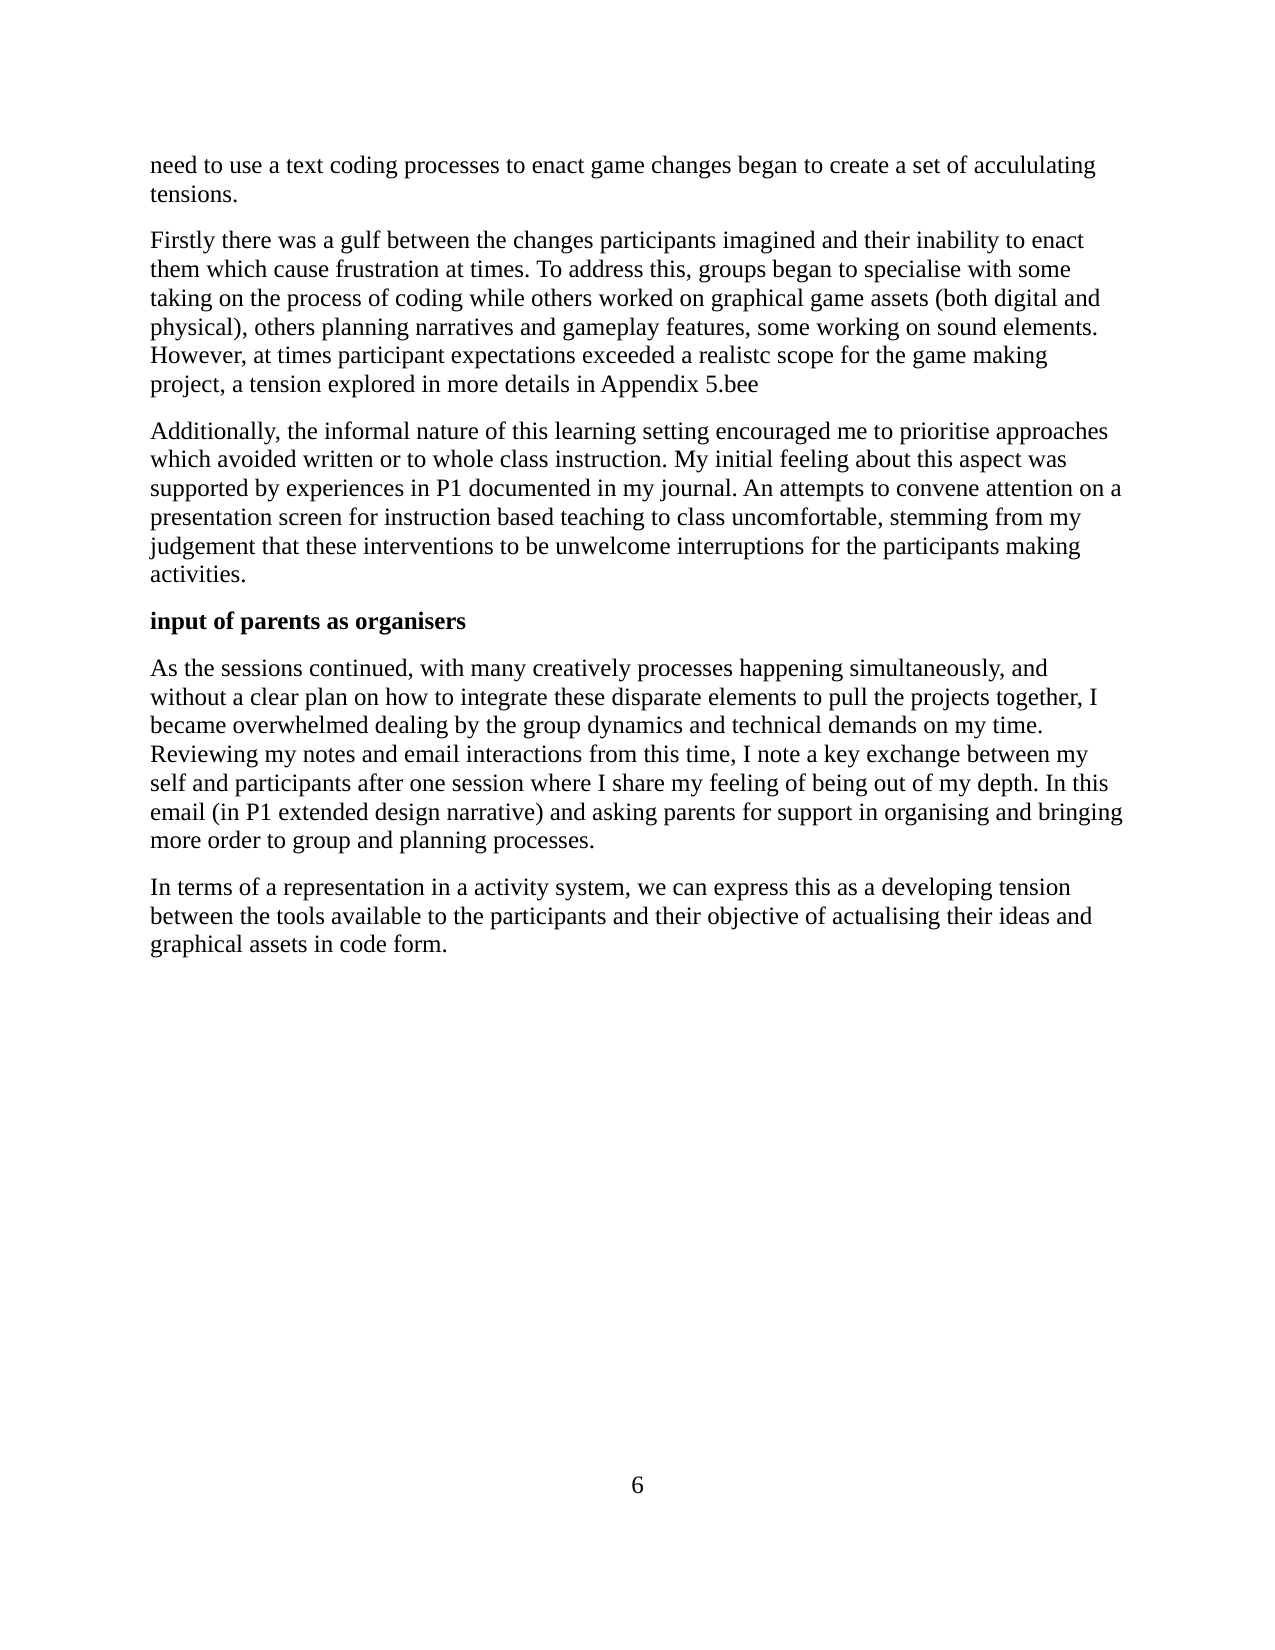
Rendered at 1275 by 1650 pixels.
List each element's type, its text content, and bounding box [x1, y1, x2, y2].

text need to use a text coding processes to enact game changes began to create a set of accululating tensions. [150, 150, 1125, 207]
text input of parents as organisers [150, 606, 1125, 635]
text In terms of a representation in a activity system, we can express this as a developing tension between the tools available to the participants and their objective of actualising their ideas and graphical assets in code form. [150, 872, 1125, 958]
text As the sessions continued, with many creatively processes happening simultaneously, and without a clear plan on how to integrate these disparate elements to pull the projects together, I became overwhelmed dealing by the group dynamics and technical demands on my time. Reviewing my notes and email interactions from this time, I note a key exchange between my self and participants after one session where I share my feeling of being out of my depth. In this email (in P1 extended design narrative) and asking parents for support in organising and bringing more order to group and planning processes. [150, 653, 1125, 854]
text Firstly there was a gulf between the changes participants imagined and their inability to enact them which cause frustration at times. To address this, groups began to specialise with some taking on the process of coding while others worked on graphical game assets (both digital and physical), others planning narratives and gameplay features, some working on sound elements. However, at times participant expectations exceeded a realistc scope for the game making project, a tension explored in more details in Appendix 5.bee [150, 225, 1125, 398]
text Additionally, the informal nature of this learning setting encouraged me to prioritise approaches which avoided written or to whole class instruction. My initial feeling about this aspect was supported by experiences in P1 documented in my journal. An attempts to convene attention on a presentation screen for instruction based teaching to class uncomfortable, stemming from my judgement that these interventions to be unwelcome interruptions for the participants making activities. [150, 416, 1125, 588]
